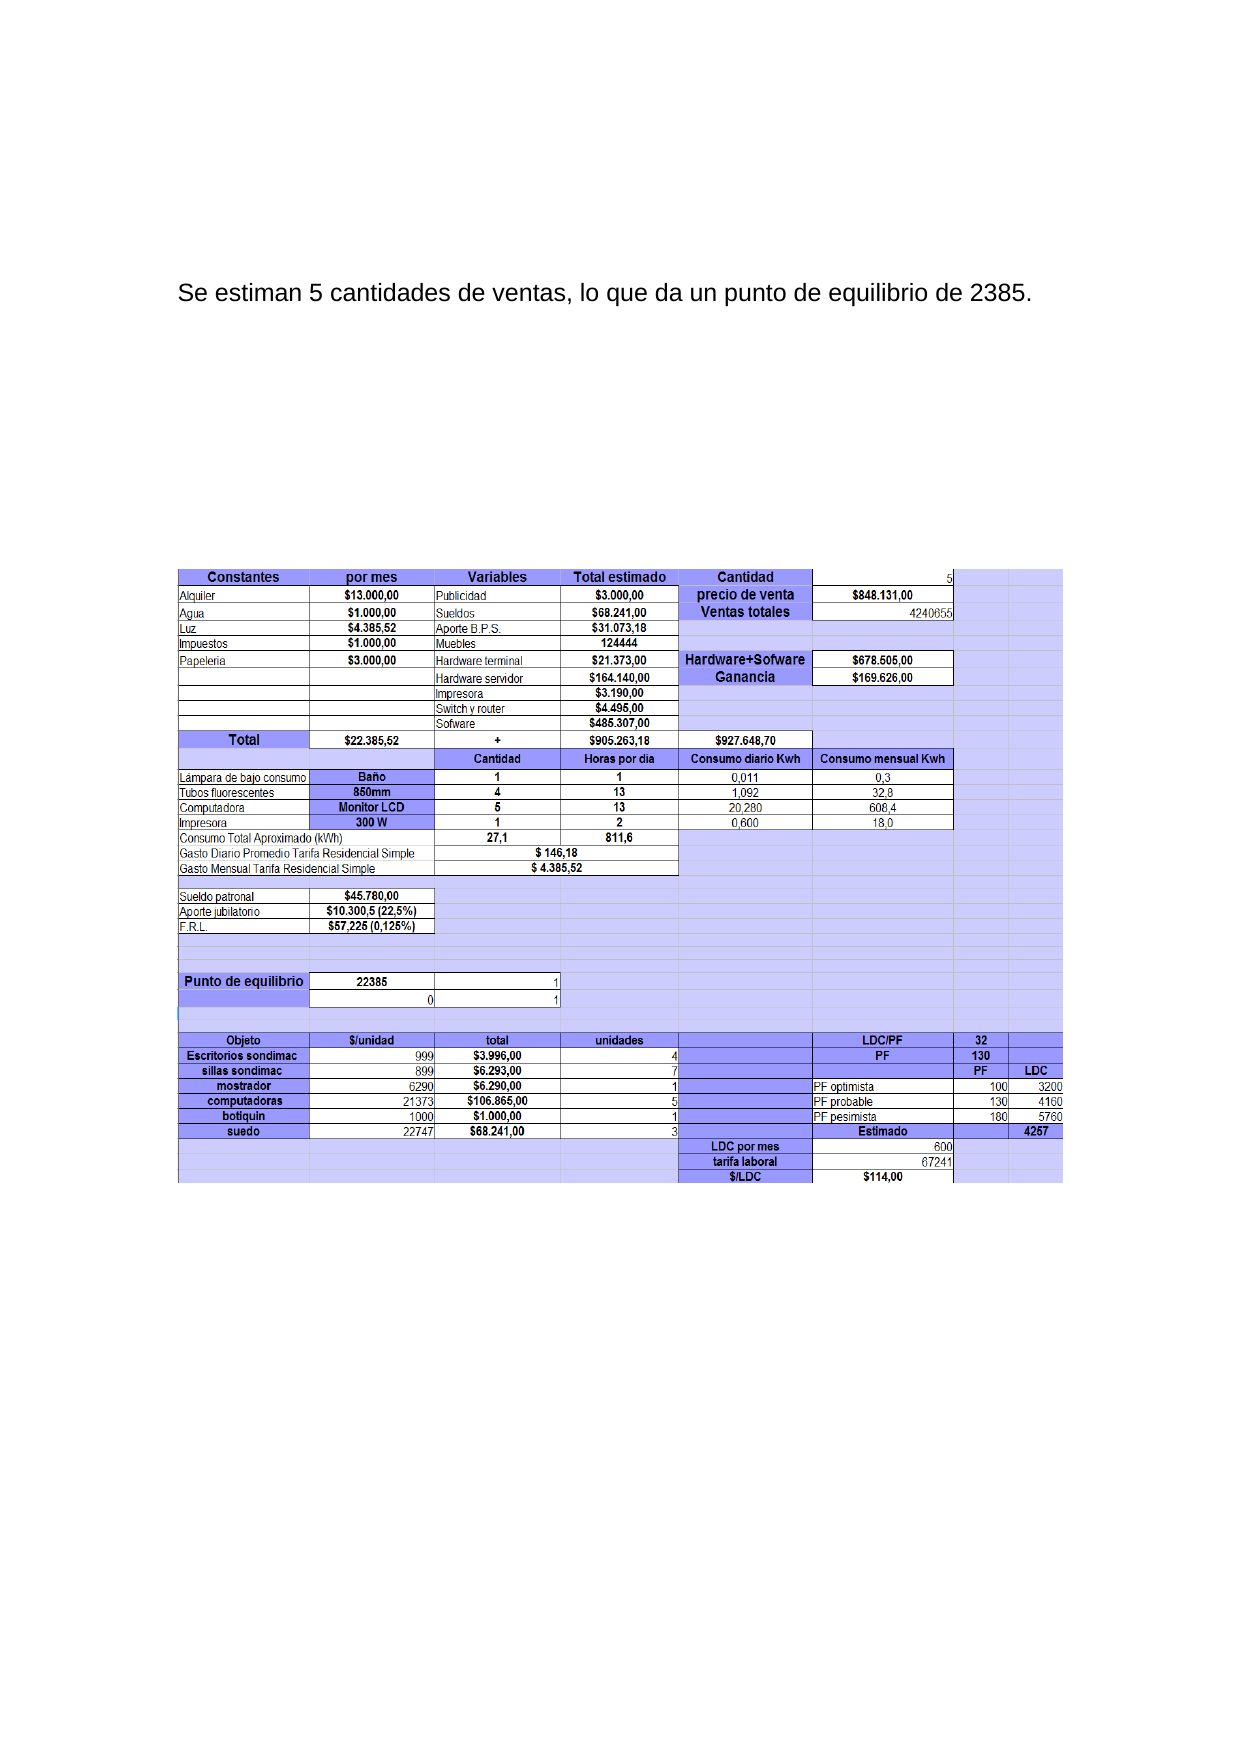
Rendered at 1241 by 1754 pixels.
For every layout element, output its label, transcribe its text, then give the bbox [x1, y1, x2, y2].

text Se estiman 5 cantidades de ventas, lo que da un punto de equilibrio de 2385. [177, 277, 1063, 306]
